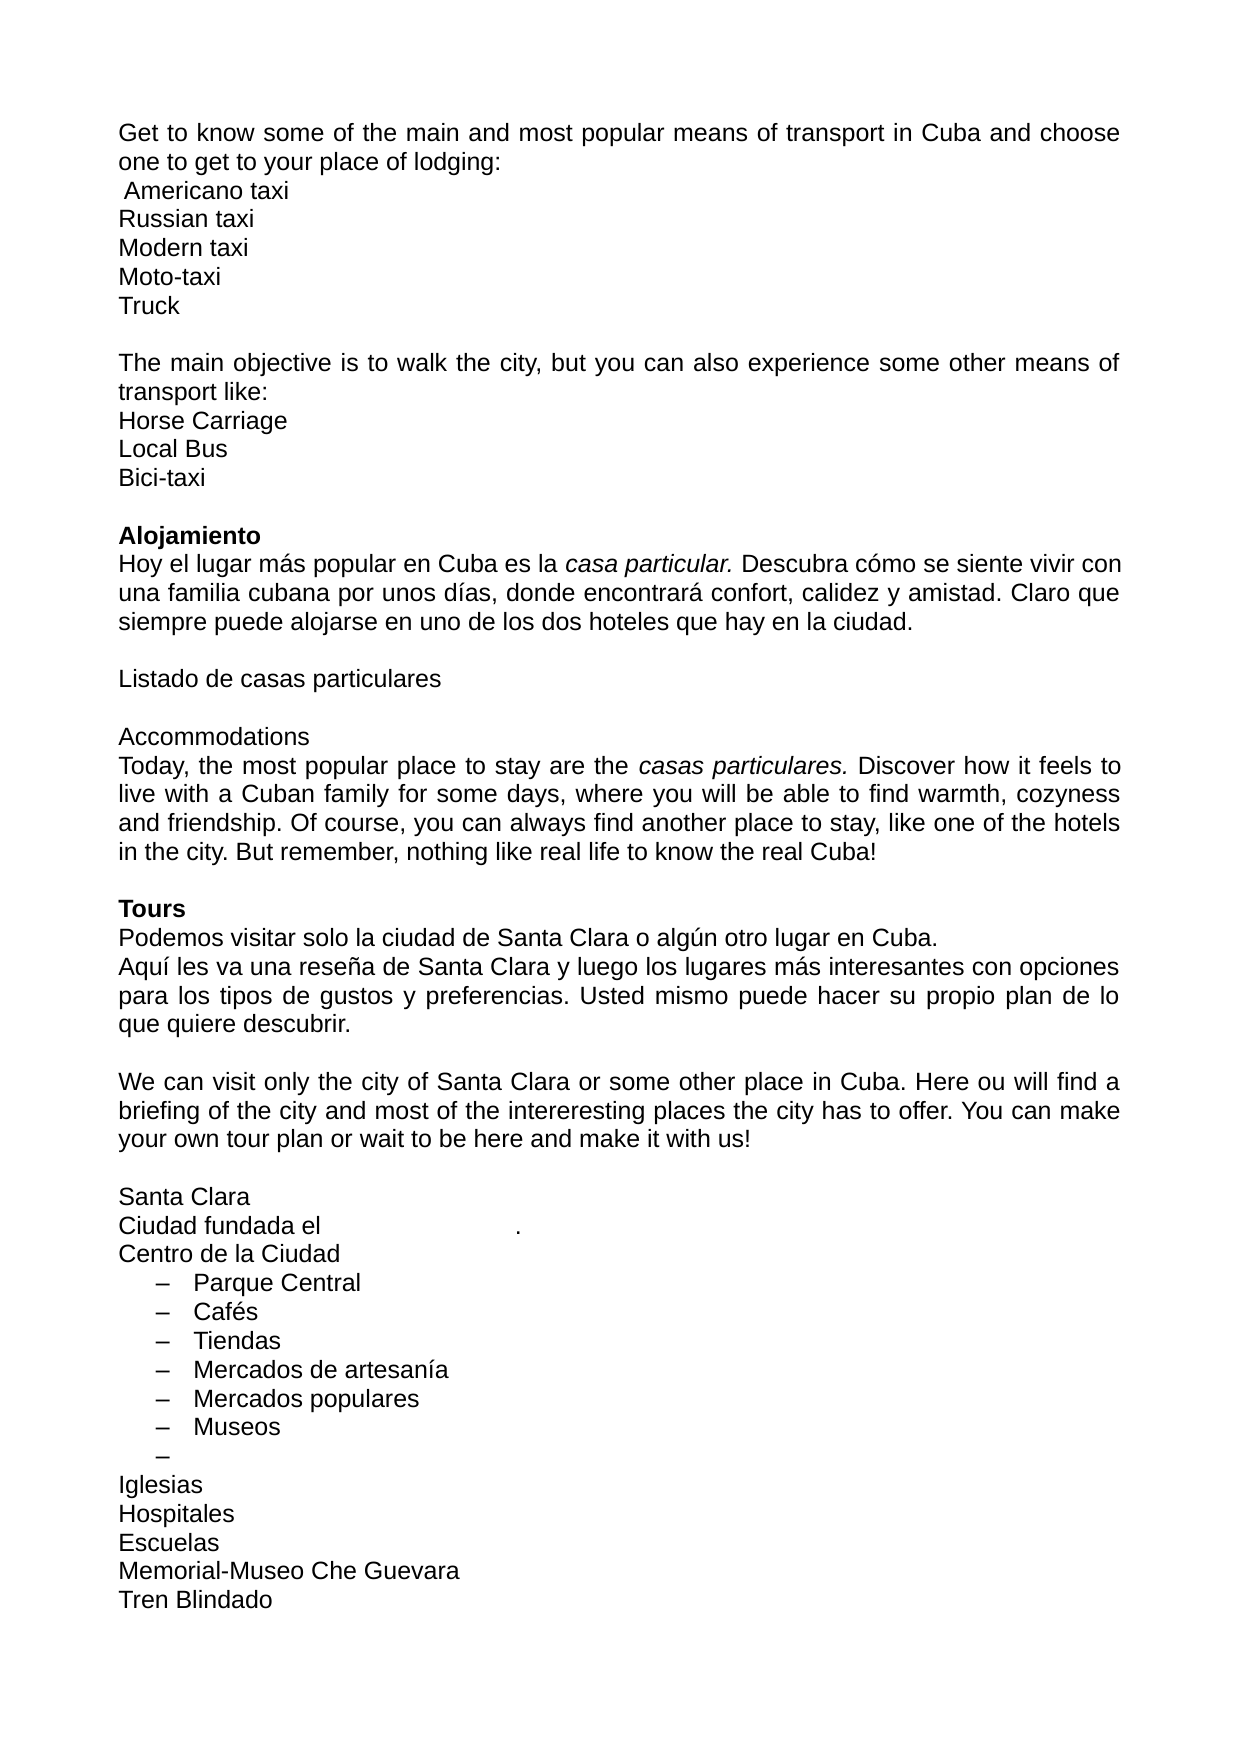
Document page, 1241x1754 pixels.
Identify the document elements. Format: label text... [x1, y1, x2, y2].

text Moto-taxi [118, 262, 1122, 291]
text We can visit only the city of Santa Clara or some other place in Cuba. Here ou will find a briefing of the city and most of the intereresting places the city has to offer. You can make your own tour plan or wait to be here and make it with us! [118, 1067, 1122, 1153]
text Centro de la Ciudad [118, 1239, 1122, 1268]
text The main objective is to walk the city, but you can also experience some other means of transport like: [118, 348, 1122, 406]
text Horse Carriage [118, 406, 1122, 434]
text Get to know some of the main and most popular means of transport in Cuba and choose one to get to your place of lodging: [118, 118, 1122, 176]
list Parque Central [156, 1268, 1122, 1297]
text Alojamiento [118, 521, 1122, 549]
list Mercados de artesanía [156, 1355, 1122, 1383]
text Bici-taxi [118, 463, 1122, 492]
list Museos [156, 1412, 1122, 1441]
text Accommodations [118, 722, 1122, 751]
text Ciudad fundada el . [118, 1211, 1122, 1239]
list Mercados populares [156, 1383, 1122, 1412]
text Hoy el lugar más popular en Cuba es la casa particular. Descubra cómo se siente vivir con una familia cubana por unos días, donde encontrará confort, calidez y amistad. Claro que siempre puede alojarse en uno de los dos hoteles que hay en la ciudad. [118, 549, 1122, 636]
text Russian taxi [118, 204, 1122, 233]
text Listado de casas particulares [118, 664, 1122, 693]
text Memorial-Museo Che Guevara [118, 1556, 1122, 1585]
text Escuelas [118, 1528, 1122, 1556]
text Hospitales [118, 1499, 1122, 1528]
text Local Bus [118, 434, 1122, 463]
text Tours [118, 894, 1122, 923]
text Tren Blindado [118, 1585, 1122, 1614]
text Americano taxi [118, 176, 1122, 204]
list Cafés [156, 1297, 1122, 1326]
text Modern taxi [118, 233, 1122, 262]
list Tiendas [156, 1326, 1122, 1355]
text Today, the most popular place to stay are the casas particulares. Discover how it feels to live with a Cuban family for some days, where you will be able to find warmth, cozyness and friendship. Of course, you can always find another place to stay, like one of the hotels in the city. But remember, nothing like real life to know the real Cuba! [118, 751, 1122, 866]
text Podemos visitar solo la ciudad de Santa Clara o algún otro lugar en Cuba. [118, 923, 1122, 952]
text Iglesias [118, 1470, 1122, 1499]
text Aquí les va una reseña de Santa Clara y luego los lugares más interesantes con opciones para los tipos de gustos y preferencias. Usted mismo puede hacer su propio plan de lo que quiere descubrir. [118, 952, 1122, 1038]
text Truck [118, 291, 1122, 319]
text Santa Clara [118, 1182, 1122, 1211]
